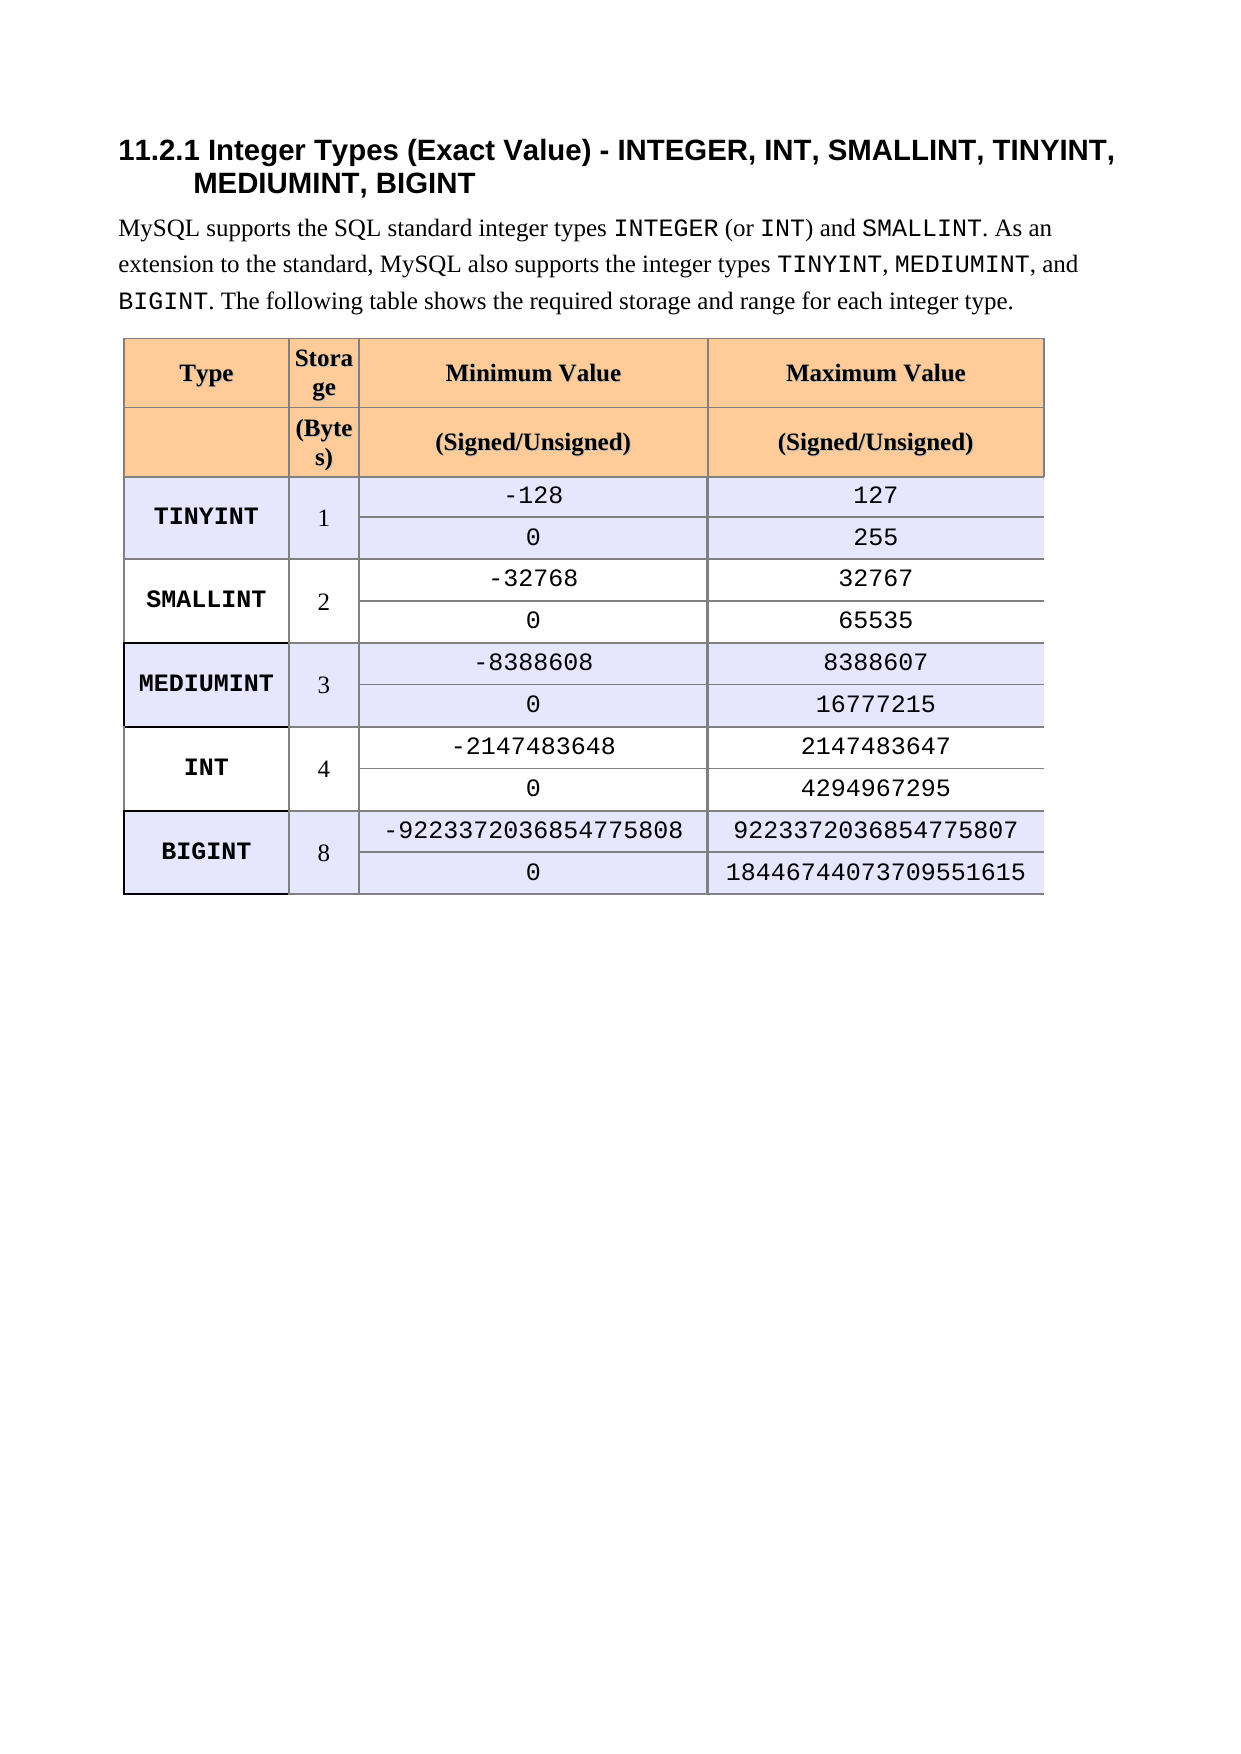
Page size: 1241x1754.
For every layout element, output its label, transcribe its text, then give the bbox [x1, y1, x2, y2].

table_cell 0 [360, 518, 706, 558]
table_header Type [125, 339, 288, 407]
table_cell -32768 [360, 560, 706, 600]
table_cell (Bytes) [290, 408, 358, 476]
table_cell 0 [360, 769, 706, 809]
table_cell 18446744073709551615 [709, 853, 1044, 893]
table_cell 3 [290, 644, 358, 726]
table_cell 8 [290, 812, 358, 893]
subtitle 11.2.1 Integer Types (Exact Value) - INTEGER, INT, SMALLINT, TINYINT, MEDIUMINT, BIGINT [118, 133, 1122, 200]
table_cell (Signed/Unsigned) [709, 408, 1043, 476]
table_cell 0 [360, 602, 706, 642]
table_cell 2147483647 [709, 728, 1044, 768]
table_cell 9223372036854775807 [709, 812, 1044, 851]
text MySQL supports the SQL standard integer types INTEGER (or INT) and SMALLINT. As an extension to the standard, MySQL also supports the integer types TINYINT, MEDIUMINT, and BIGINT. The following table shows the required storage and range for each integer type. [118, 213, 1122, 317]
table_cell BIGINT [125, 812, 288, 893]
table_cell -128 [360, 478, 706, 516]
table_header Maximum Value [709, 339, 1043, 407]
table_cell -9223372036854775808 [360, 812, 706, 851]
table_cell 4294967295 [709, 769, 1044, 809]
table_cell 127 [709, 478, 1044, 516]
table_cell 1 [290, 478, 358, 558]
table_cell 4 [290, 728, 358, 809]
table_cell TINYINT [125, 478, 288, 558]
table_header Storage [290, 339, 358, 407]
table_cell [125, 408, 288, 476]
table_cell 16777215 [709, 685, 1044, 726]
table_cell INT [125, 728, 288, 809]
table_cell 2 [290, 560, 358, 642]
table_cell 32767 [709, 560, 1044, 600]
table_cell 255 [709, 518, 1044, 558]
table_cell -8388608 [360, 644, 706, 684]
table_cell 65535 [709, 602, 1044, 642]
table_cell 0 [360, 853, 706, 893]
table_cell (Signed/Unsigned) [360, 408, 707, 476]
table_cell 0 [360, 685, 706, 726]
table_cell -2147483648 [360, 728, 706, 768]
table_cell MEDIUMINT [125, 644, 288, 726]
table_cell SMALLINT [125, 560, 288, 642]
table_header Minimum Value [360, 339, 707, 407]
table_cell 8388607 [709, 644, 1044, 684]
